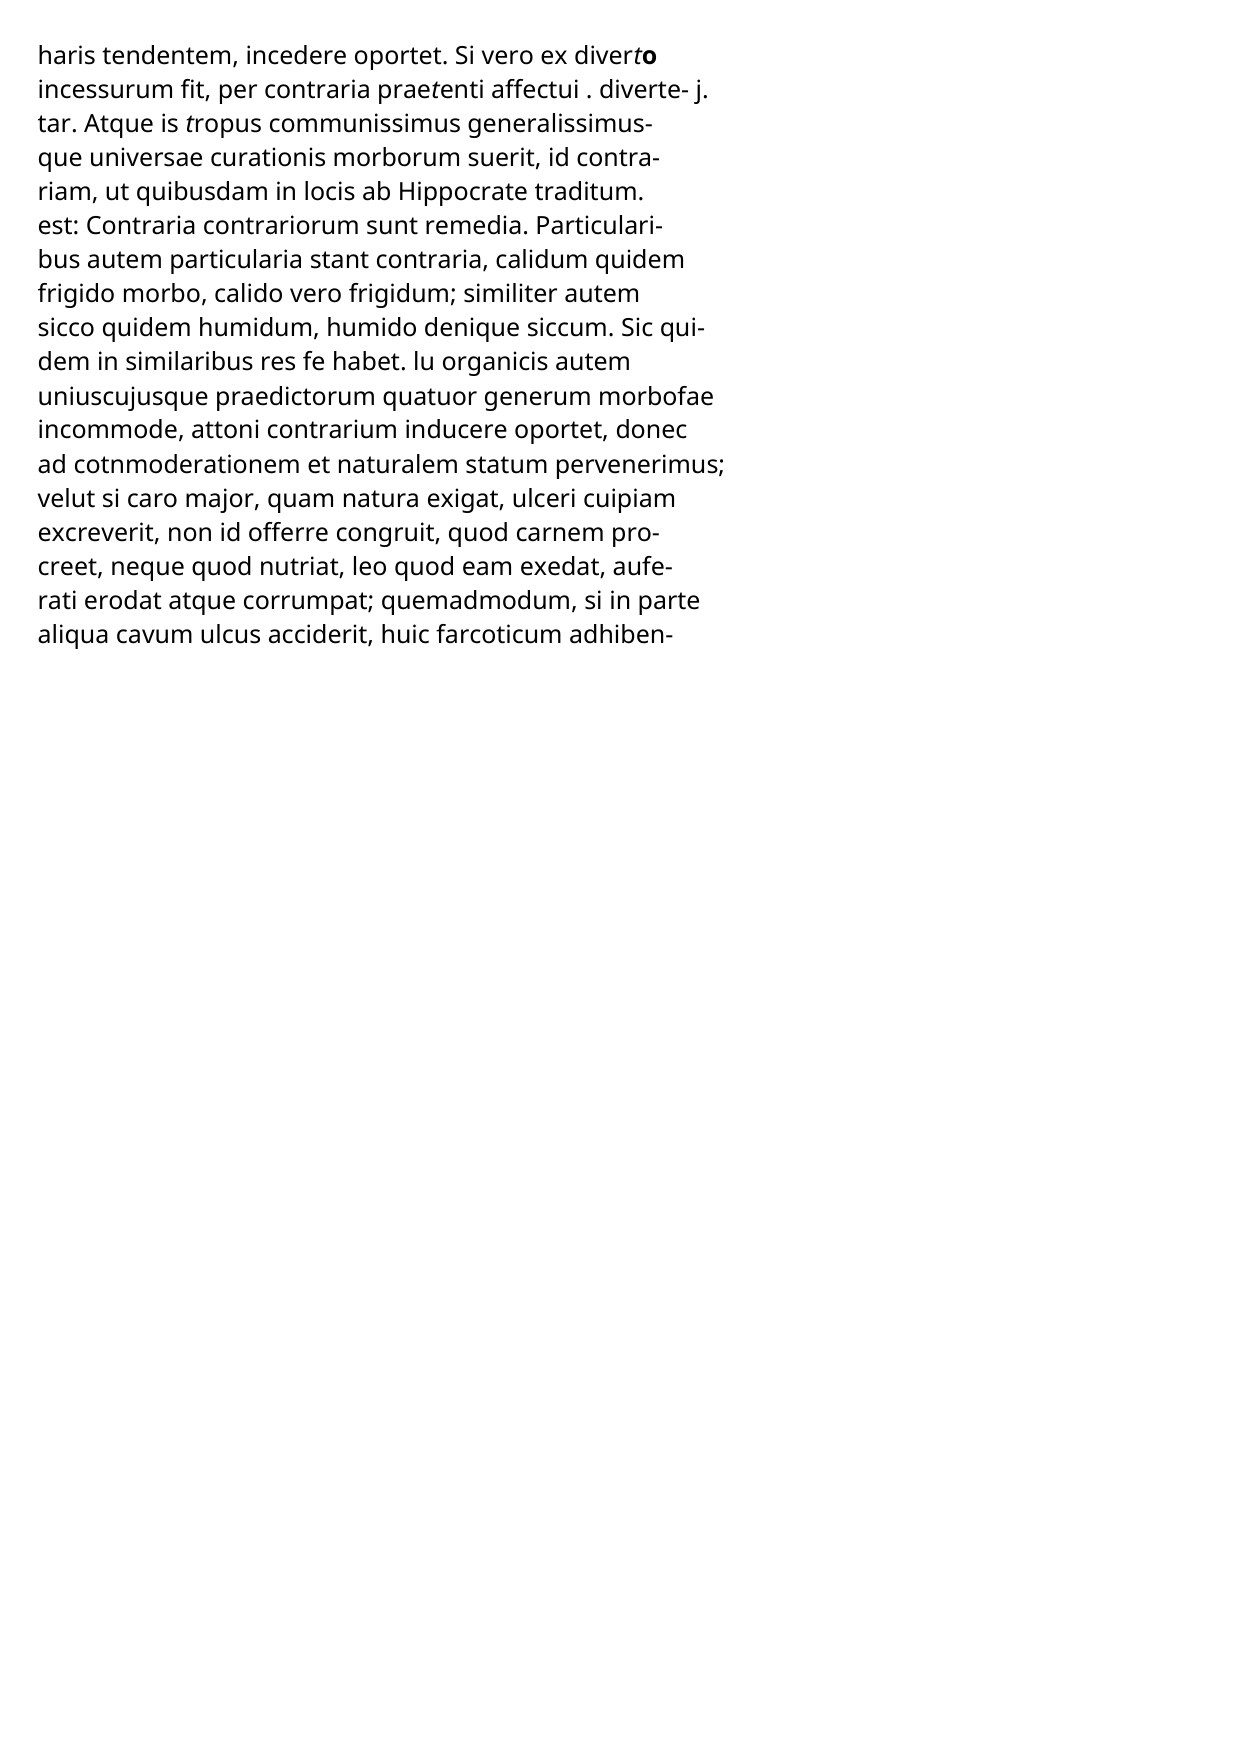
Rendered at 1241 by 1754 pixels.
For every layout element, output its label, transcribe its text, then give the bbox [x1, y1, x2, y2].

text haris tendentem, incedere oportet. Si vero ex diverto incessurum fit, per contraria praetenti affectui . diverte- j. tar. Atque is tropus communissimus generalissimus- que universae curationis morborum suerit, id contra- riam, ut quibusdam in locis ab Hippocrate traditum. est: Contraria contrariorum sunt remedia. Particulari- bus autem particularia stant contraria, calidum quidem frigido morbo, calido vero frigidum; similiter autem sicco quidem humidum, humido denique siccum. Sic qui- dem in similaribus res fe habet. lu organicis autem uniuscujusque praedictorum quatuor generum morbofae incommode, attoni contrarium inducere oportet, donec ad cotnmoderationem et naturalem statum pervenerimus; velut si caro major, quam natura exigat, ulceri cuipiam excreverit, non id offerre congruit, quod carnem pro- creet, neque quod nutriat, leo quod eam exedat, aufe- rati erodat atque corrumpat; quemadmodum, si in parte aliqua cavum ulcus acciderit, huic farcoticum adhiben- [37, 37, 1203, 651]
